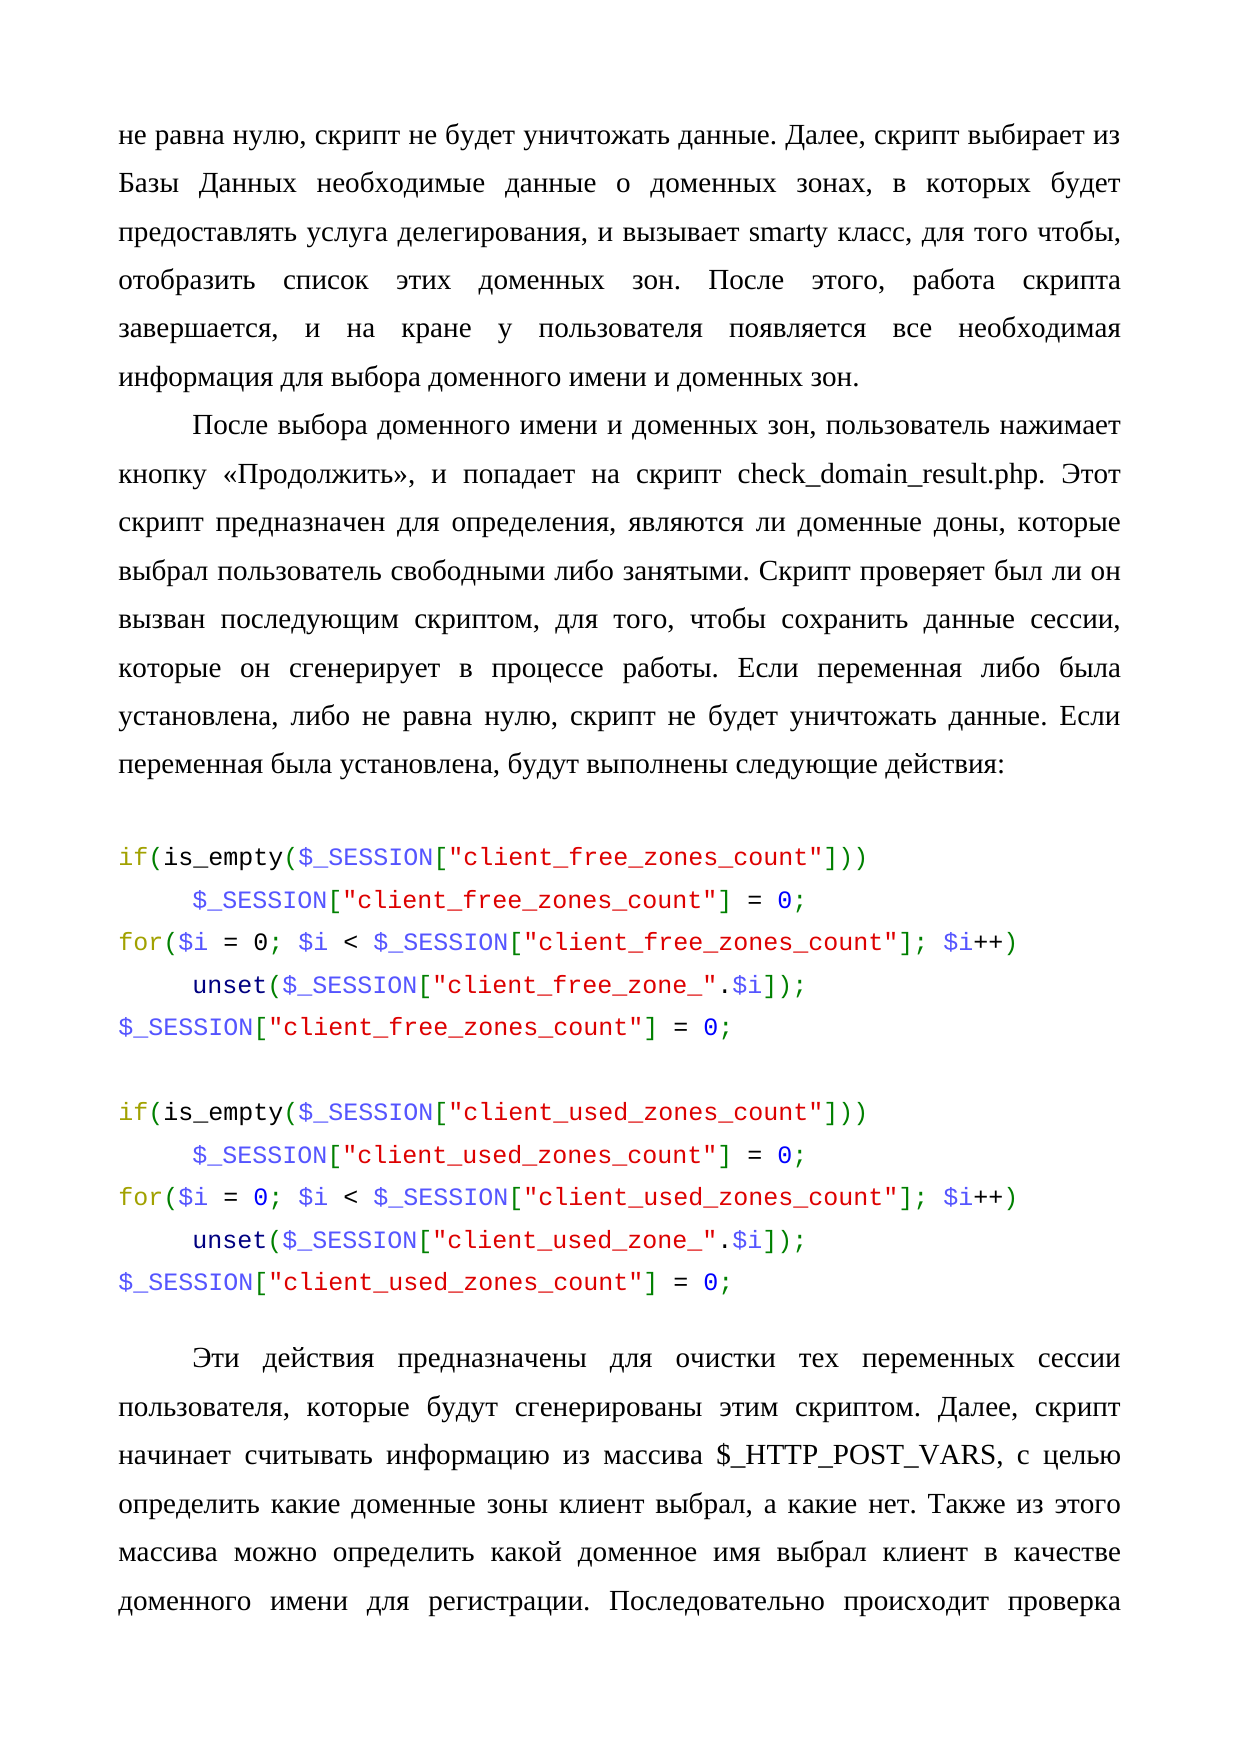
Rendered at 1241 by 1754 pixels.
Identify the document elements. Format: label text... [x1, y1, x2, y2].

text $_SESSION["client_used_zones_count"] = 0; [118, 1142, 1122, 1171]
text После выбора доменного имени и доменных зон, пользователь нажимает кнопку «Продолжить», и попадает на скрипт check_domain_result.php. Этот скрипт предназначен для определения, являются ли доменные доны, которые выбрал пользователь свободными либо занятыми. Скрипт проверяет был ли он вызван последующим скриптом, для того, чтобы сохранить данные сессии, которые он сгенерирует в процессе работы. Если переменная либо была установлена, либо не равна нулю, скрипт не будет уничтожать данные. Если переменная была установлена, будут выполнены следующие действия: [118, 409, 1122, 780]
text for($i = 0; $i < $_SESSION["client_free_zones_count"]; $i++) [118, 930, 1122, 958]
text if(is_empty($_SESSION["client_free_zones_count"])) [118, 845, 1122, 873]
text $_SESSION["client_used_zones_count"] = 0; [118, 1270, 1122, 1298]
text $_SESSION["client_free_zones_count"] = 0; [118, 887, 1122, 916]
text if(is_empty($_SESSION["client_used_zones_count"])) [118, 1100, 1122, 1128]
text $_SESSION["client_free_zones_count"] = 0; [118, 1015, 1122, 1043]
text Эти действия предназначены для очистки тех переменных сессии пользователя, которые будут сгенерированы этим скриптом. Далее, скрипт начинает считывать информацию из массива $_HTTP_POST_VARS, с целью определить какие доменные зоны клиент выбрал, а какие нет. Также из этого массива можно определить какой доменное имя выбрал клиент в качестве доменного имени для регистрации. Последовательно происходит проверка [118, 1342, 1122, 1616]
text unset($_SESSION["client_used_zone_".$i]); [118, 1227, 1122, 1256]
text не равна нулю, скрипт не будет уничтожать данные. Далее, скрипт выбирает из Базы Данных необходимые данные о доменных зонах, в которых будет предоставлять услуга делегирования, и вызывает smarty класс, для того чтобы, отобразить список этих доменных зон. После этого, работа скрипта завершается, и на кране у пользователя появляется все необходимая информация для выбора доменного имени и доменных зон. [118, 118, 1122, 393]
text unset($_SESSION["client_free_zone_".$i]); [118, 972, 1122, 1001]
text for($i = 0; $i < $_SESSION["client_used_zones_count"]; $i++) [118, 1185, 1122, 1213]
